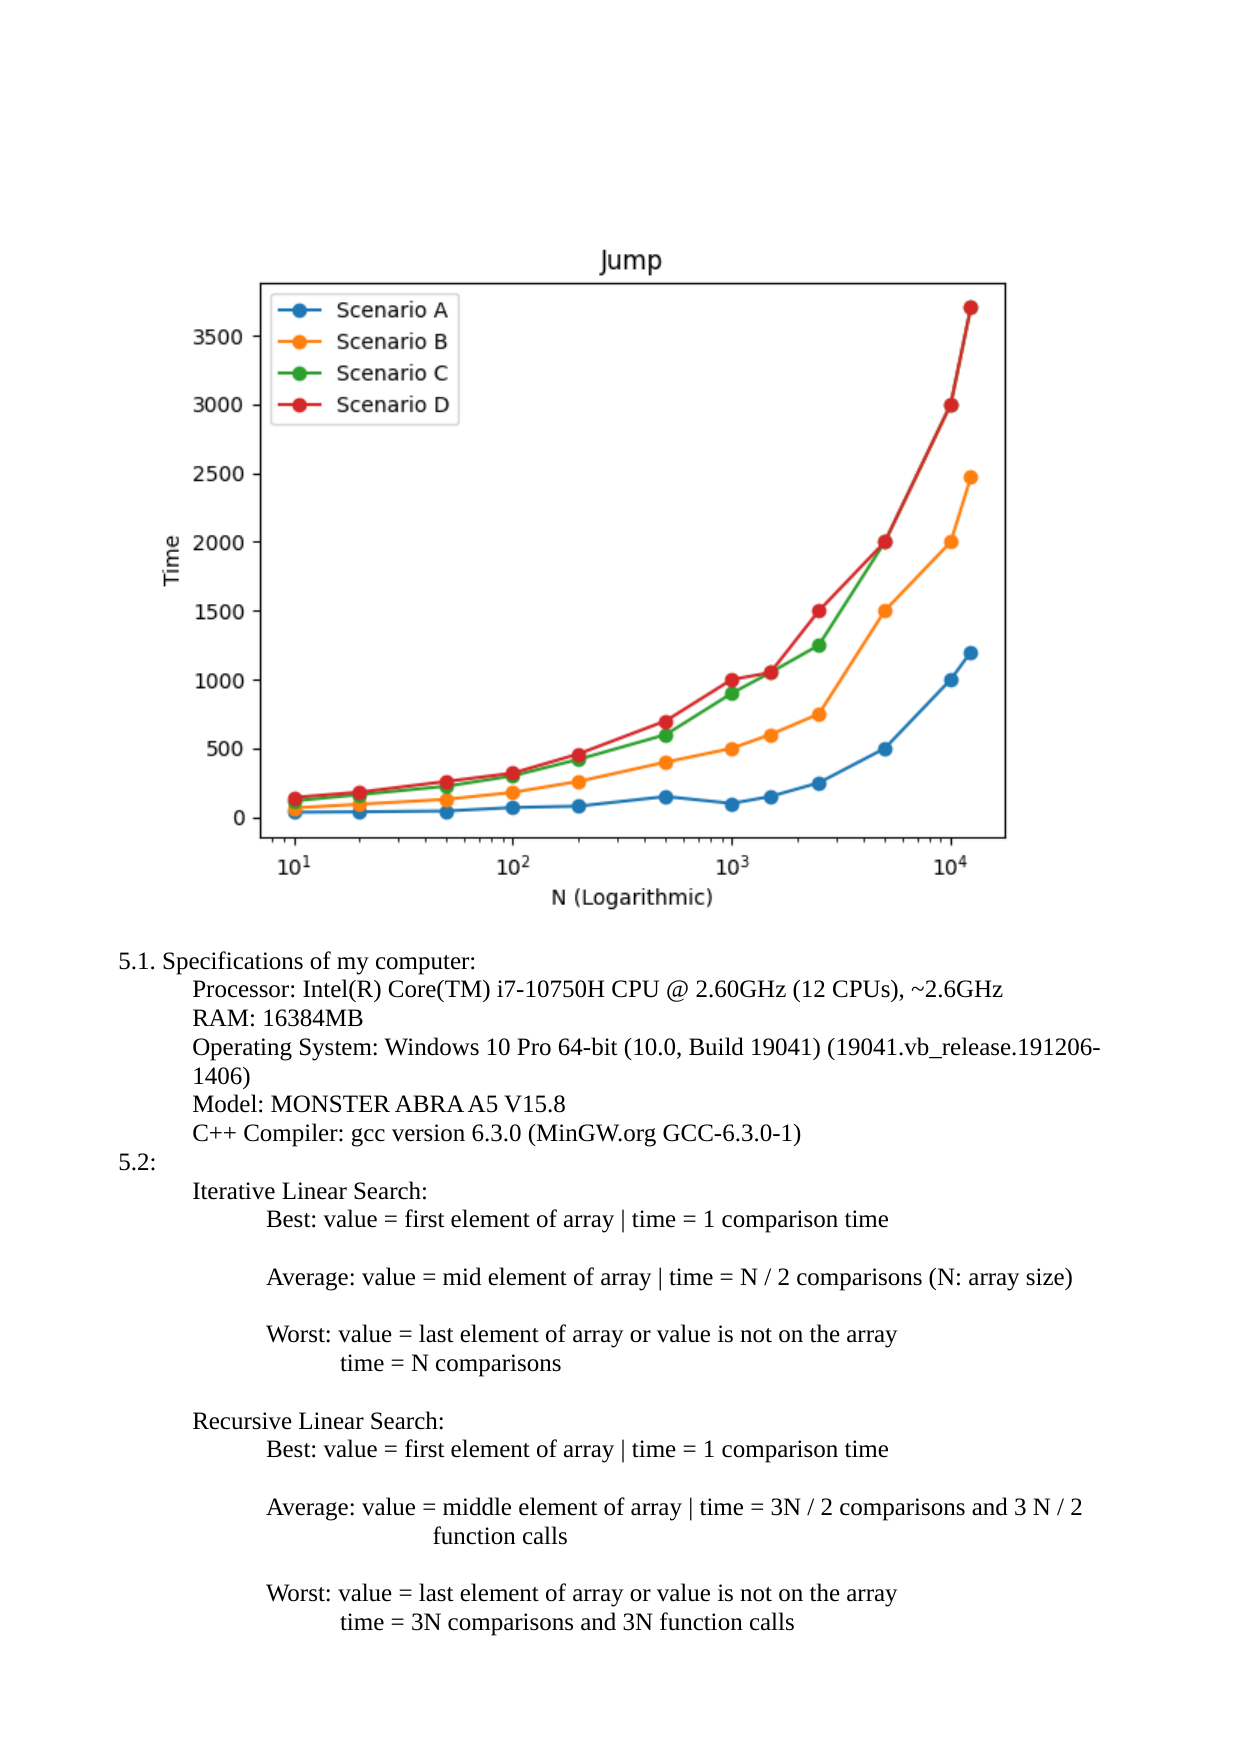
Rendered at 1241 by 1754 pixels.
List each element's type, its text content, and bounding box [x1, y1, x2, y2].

text C++ Compiler: gcc version 6.3.0 (MinGW.org GCC-6.3.0-1) [118, 1118, 1122, 1147]
text Iterative Linear Search: [118, 1176, 1122, 1204]
text time = N comparisons [118, 1348, 1122, 1377]
text Operating System: Windows 10 Pro 64-bit (10.0, Build 19041) (19041.vb_release.191206- 1406) [118, 1032, 1122, 1089]
picture [140, 197, 1100, 917]
text 5.2: [118, 1147, 1122, 1176]
text RAM: 16384MB [118, 1003, 1122, 1032]
text Best: value = first element of array | time = 1 comparison time [118, 1204, 1122, 1233]
text Worst: value = last element of array or value is not on the array [118, 1578, 1122, 1607]
text Processor: Intel(R) Core(TM) i7-10750H CPU @ 2.60GHz (12 CPUs), ~2.6GHz [118, 974, 1122, 1003]
text Average: value = mid element of array | time = N / 2 comparisons (N: array size) [118, 1262, 1122, 1291]
text time = 3N comparisons and 3N function calls [118, 1607, 1122, 1636]
text Best: value = first element of array | time = 1 comparison time [118, 1434, 1122, 1463]
text Average: value = middle element of array | time = 3N / 2 comparisons and 3 N / 2 function calls [118, 1492, 1122, 1549]
text Recursive Linear Search: [118, 1406, 1122, 1434]
text Model: MONSTER ABRA A5 V15.8 [118, 1089, 1122, 1118]
text Worst: value = last element of array or value is not on the array [118, 1319, 1122, 1348]
text 5.1. Specifications of my computer: [118, 946, 1122, 974]
